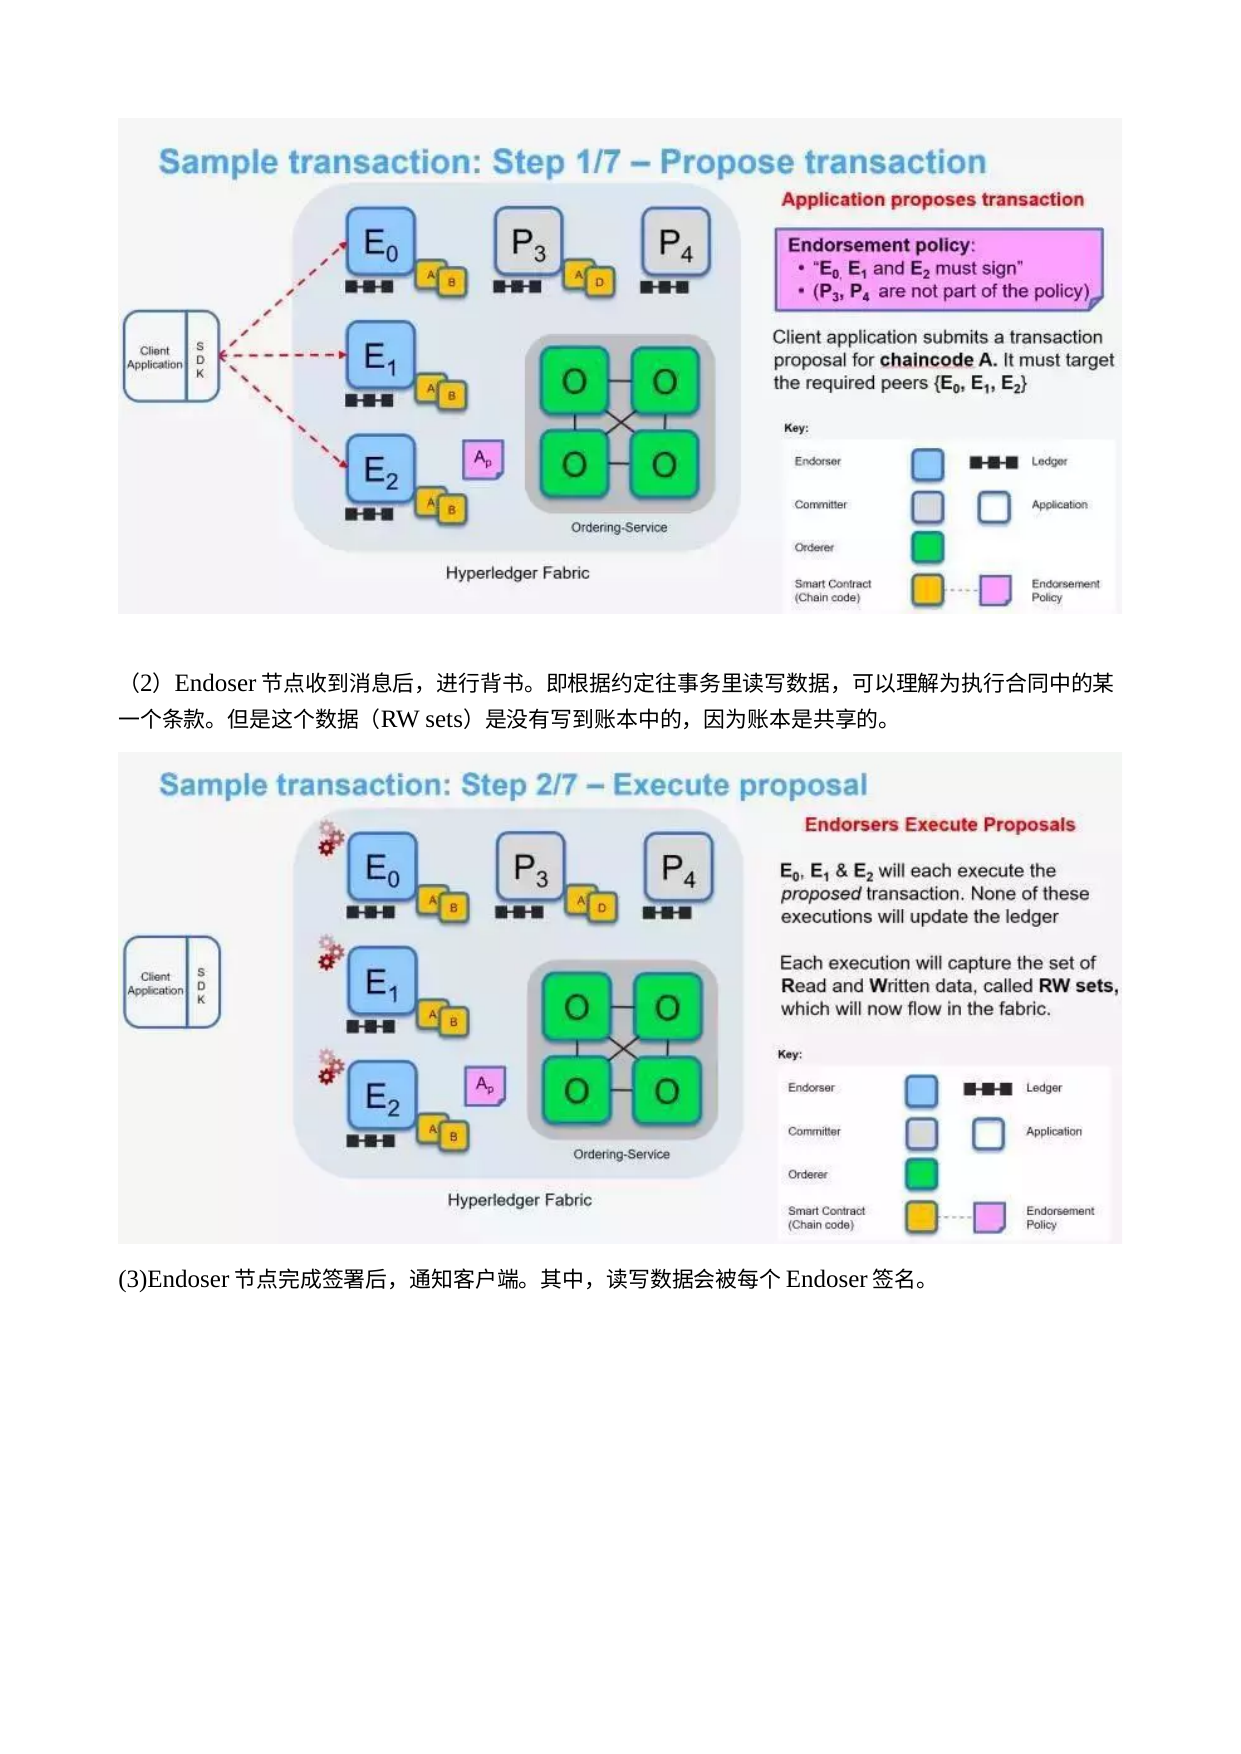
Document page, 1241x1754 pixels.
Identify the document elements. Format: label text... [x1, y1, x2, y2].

picture [118, 118, 1123, 614]
text (3)Endoser节点完成签署后，通知客户端。其中，读写数据会被每个Endoser签名。 [118, 1262, 1122, 1294]
text （2）Endoser节点收到消息后，进行背书。即根据约定往事务里读写数据，可以理解为执行合同中的某一个条款。但是这个数据（RW sets）是没有写到账本中的，因为账本是共享的。 [118, 666, 1122, 734]
picture [118, 752, 1123, 1244]
